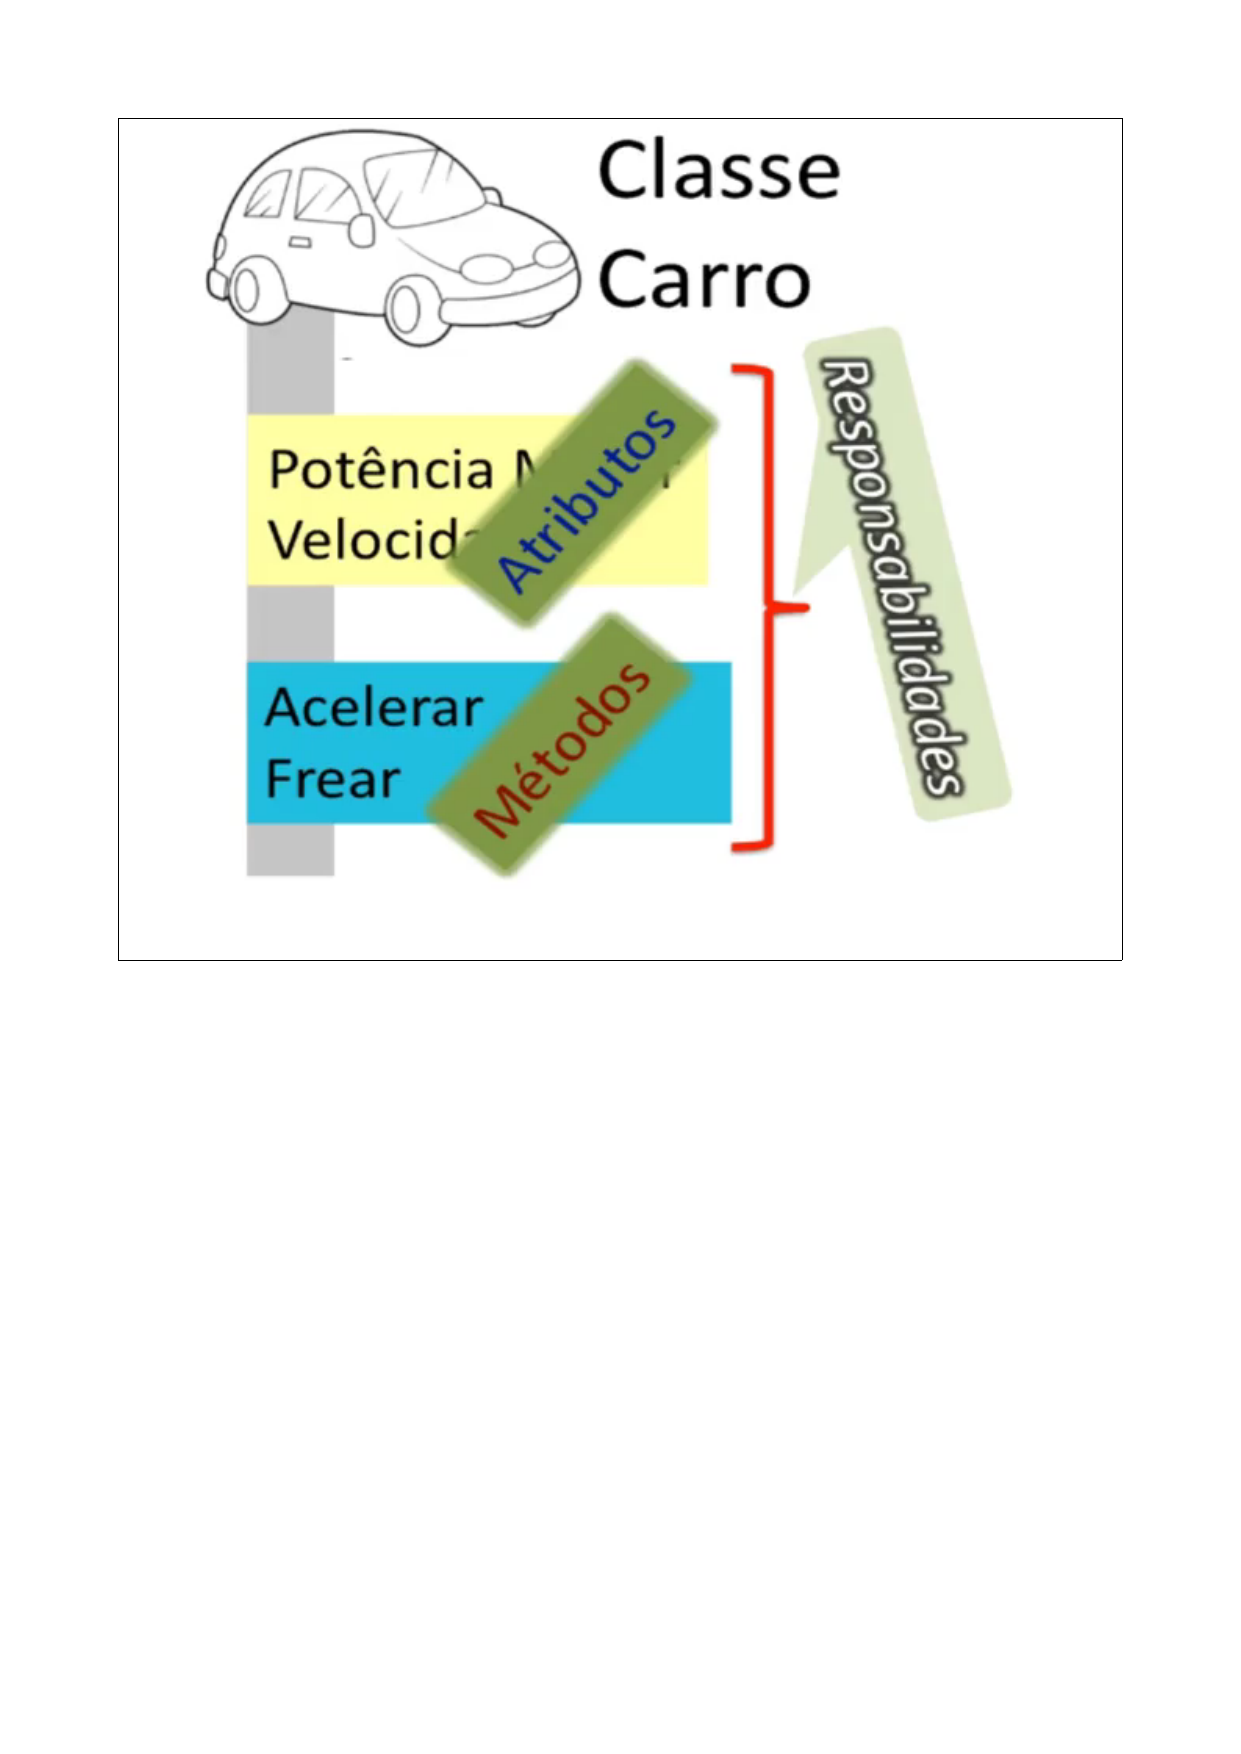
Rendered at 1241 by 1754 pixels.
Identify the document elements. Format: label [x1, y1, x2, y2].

picture [197, 123, 1043, 926]
table_cell [119, 119, 1122, 960]
